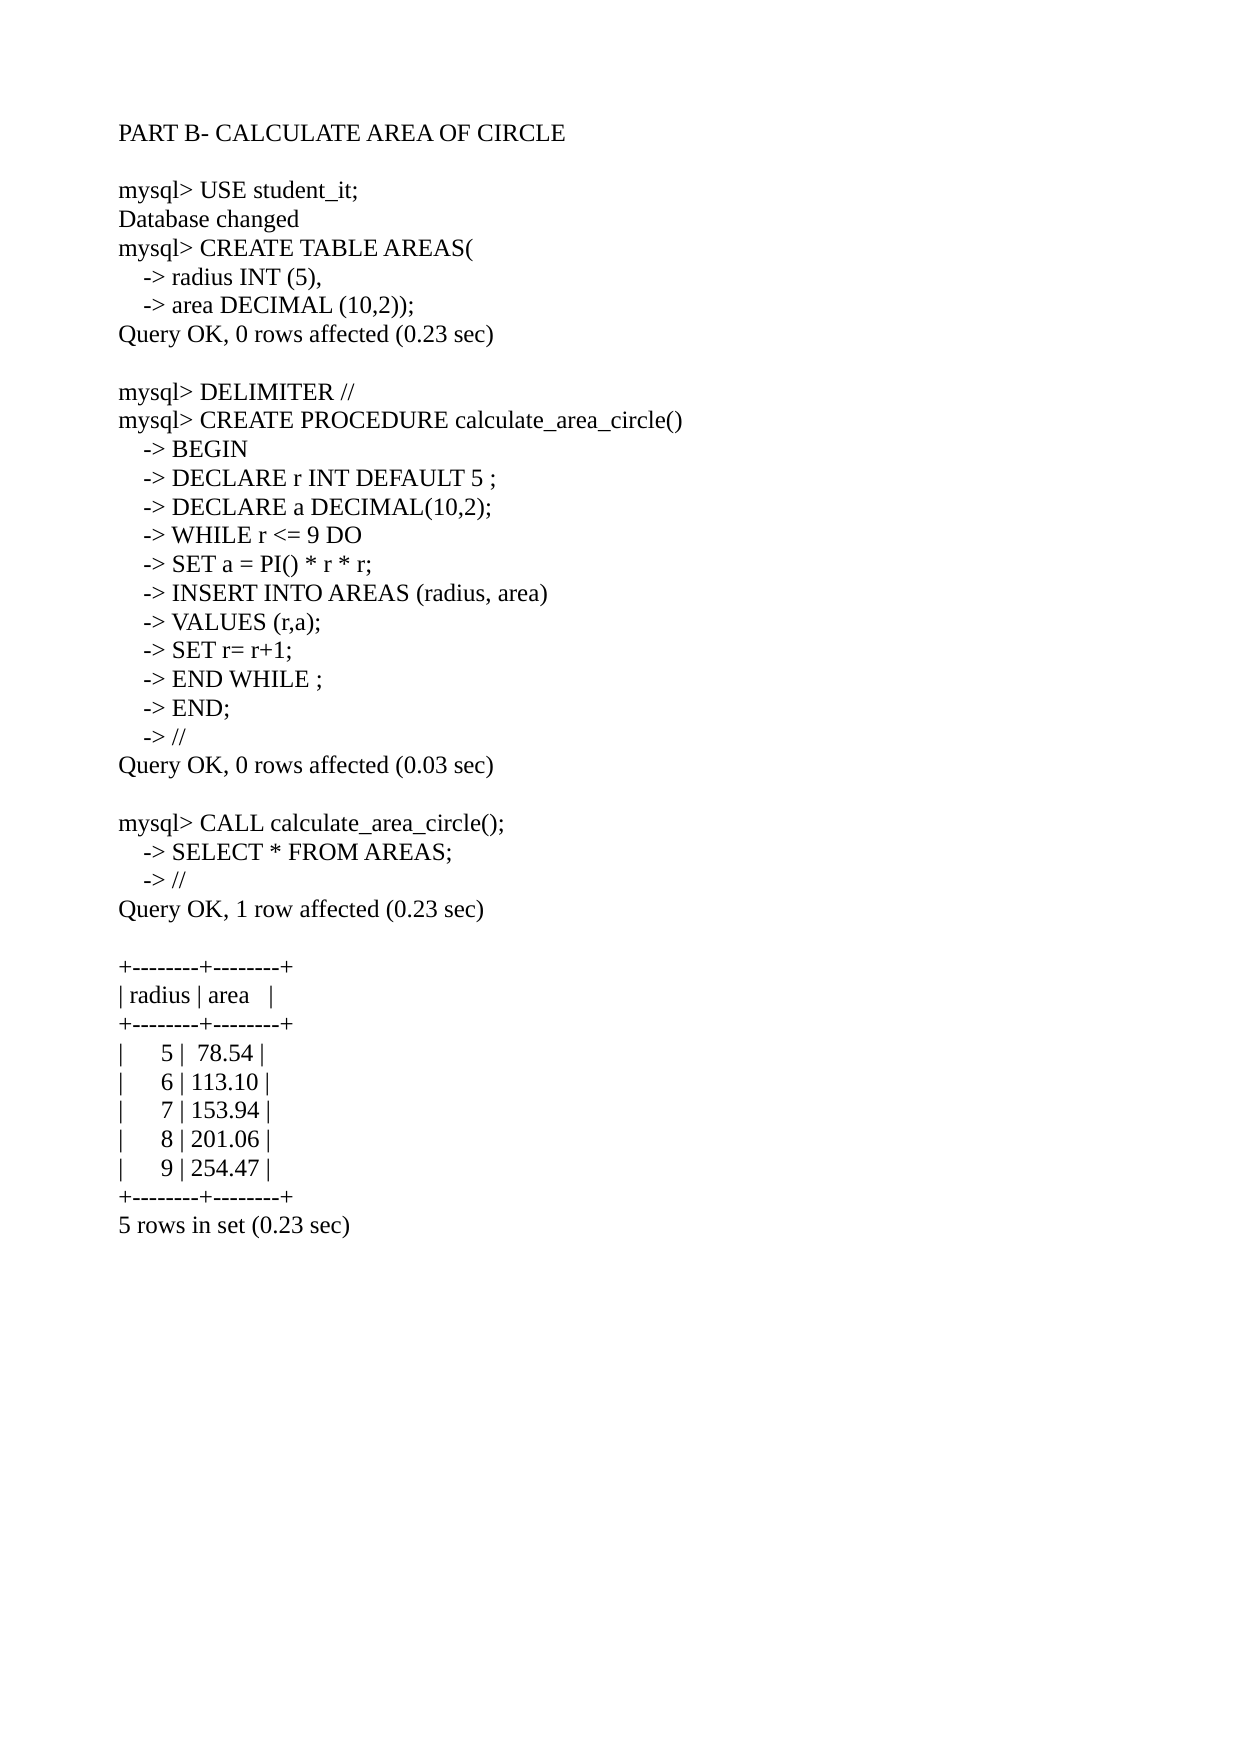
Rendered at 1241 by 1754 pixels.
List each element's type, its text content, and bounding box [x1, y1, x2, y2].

text +--------+--------+ [118, 1182, 1122, 1211]
text mysql> DELIMITER // [118, 377, 1122, 406]
text -> INSERT INTO AREAS (radius, area) [118, 578, 1122, 607]
text -> END; [118, 693, 1122, 722]
text -> area DECIMAL (10,2)); [118, 291, 1122, 319]
text -> DECLARE r INT DEFAULT 5 ; [118, 463, 1122, 492]
text | radius | area | [118, 981, 1122, 1009]
text | 8 | 201.06 | [118, 1124, 1122, 1153]
text 5 rows in set (0.23 sec) [118, 1211, 1122, 1239]
text +--------+--------+ [118, 1009, 1122, 1038]
text mysql> CREATE PROCEDURE calculate_area_circle() [118, 406, 1122, 434]
text Query OK, 1 row affected (0.23 sec) [118, 894, 1122, 923]
text mysql> CALL calculate_area_circle(); [118, 808, 1122, 837]
text | 5 | 78.54 | [118, 1038, 1122, 1067]
text -> // [118, 722, 1122, 751]
text -> // [118, 866, 1122, 894]
text -> END WHILE ; [118, 664, 1122, 693]
text -> WHILE r <= 9 DO [118, 521, 1122, 549]
text | 9 | 254.47 | [118, 1153, 1122, 1182]
text Query OK, 0 rows affected (0.23 sec) [118, 319, 1122, 348]
text | 7 | 153.94 | [118, 1096, 1122, 1124]
text -> VALUES (r,a); [118, 607, 1122, 636]
text -> SET r= r+1; [118, 636, 1122, 664]
text +--------+--------+ [118, 952, 1122, 981]
text -> DECLARE a DECIMAL(10,2); [118, 492, 1122, 521]
text -> SELECT * FROM AREAS; [118, 837, 1122, 866]
text mysql> USE student_it; [118, 176, 1122, 204]
text -> SET a = PI() * r * r; [118, 549, 1122, 578]
text Query OK, 0 rows affected (0.03 sec) [118, 751, 1122, 779]
text Database changed [118, 204, 1122, 233]
text PART B- CALCULATE AREA OF CIRCLE [118, 118, 1122, 147]
text mysql> CREATE TABLE AREAS( [118, 233, 1122, 262]
text -> BEGIN [118, 434, 1122, 463]
text -> radius INT (5), [118, 262, 1122, 291]
text | 6 | 113.10 | [118, 1067, 1122, 1096]
